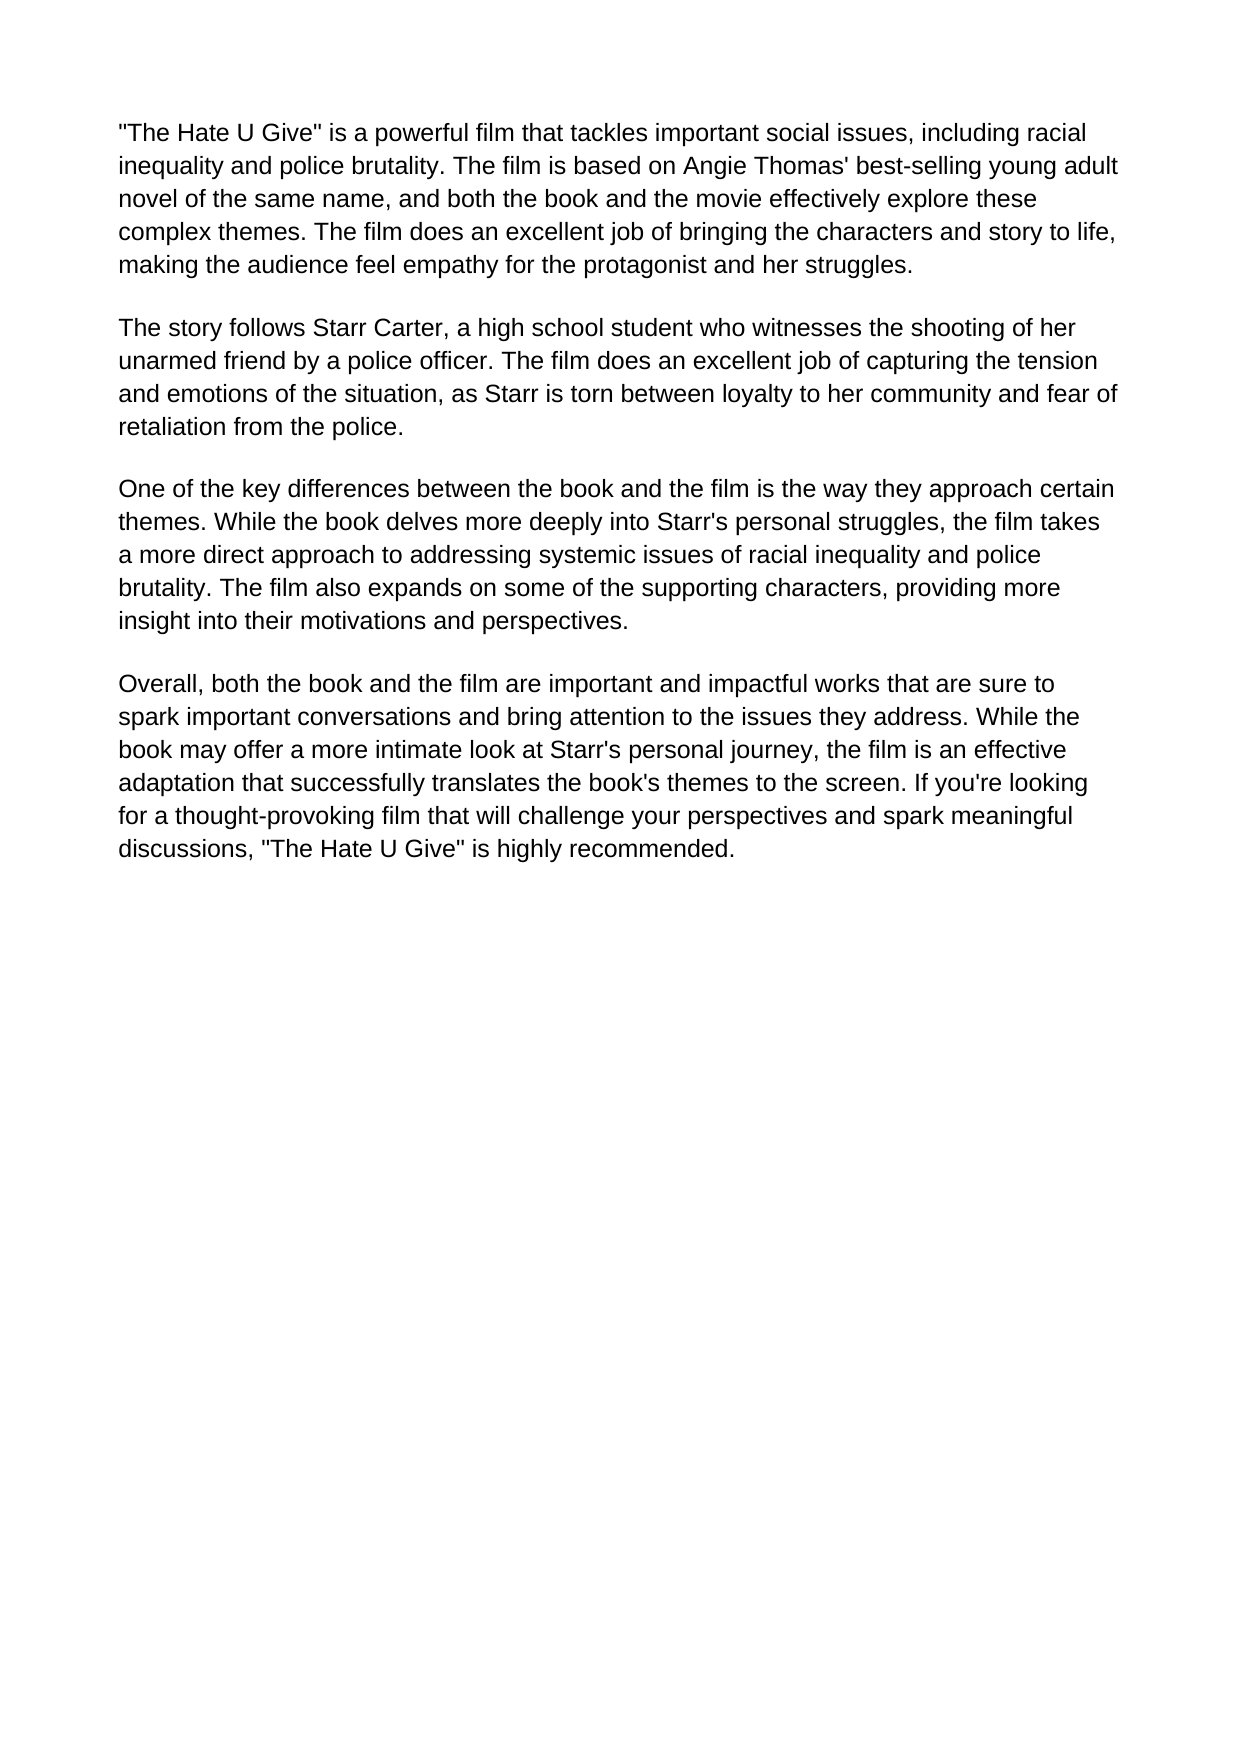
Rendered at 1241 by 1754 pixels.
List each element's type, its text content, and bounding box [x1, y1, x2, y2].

text The story follows Starr Carter, a high school student who witnesses the shooting of her unarmed friend by a police officer. The film does an excellent job of capturing the tension and emotions of the situation, as Starr is torn between loyalty to her community and fear of retaliation from the police. [118, 313, 1122, 441]
text Overall, both the book and the film are important and impactful works that are sure to spark important conversations and bring attention to the issues they address. While the book may offer a more intimate look at Starr's personal journey, the film is an effective adaptation that successfully translates the book's themes to the screen. If you're looking for a thought-provoking film that will challenge your perspectives and spark meaningful discussions, "The Hate U Give" is highly recommended. [118, 669, 1122, 863]
text One of the key differences between the book and the film is the way they approach certain themes. While the book delves more deeply into Starr's personal struggles, the film takes a more direct approach to addressing systemic issues of racial inequality and police brutality. The film also expands on some of the supporting characters, providing more insight into their motivations and perspectives. [118, 474, 1122, 635]
text "The Hate U Give" is a powerful film that tackles important social issues, including racial inequality and police brutality. The film is based on Angie Thomas' best-selling young adult novel of the same name, and both the book and the movie effectively explore these complex themes. The film does an excellent job of bringing the characters and story to life, making the audience feel empathy for the protagonist and her struggles. [118, 118, 1122, 279]
